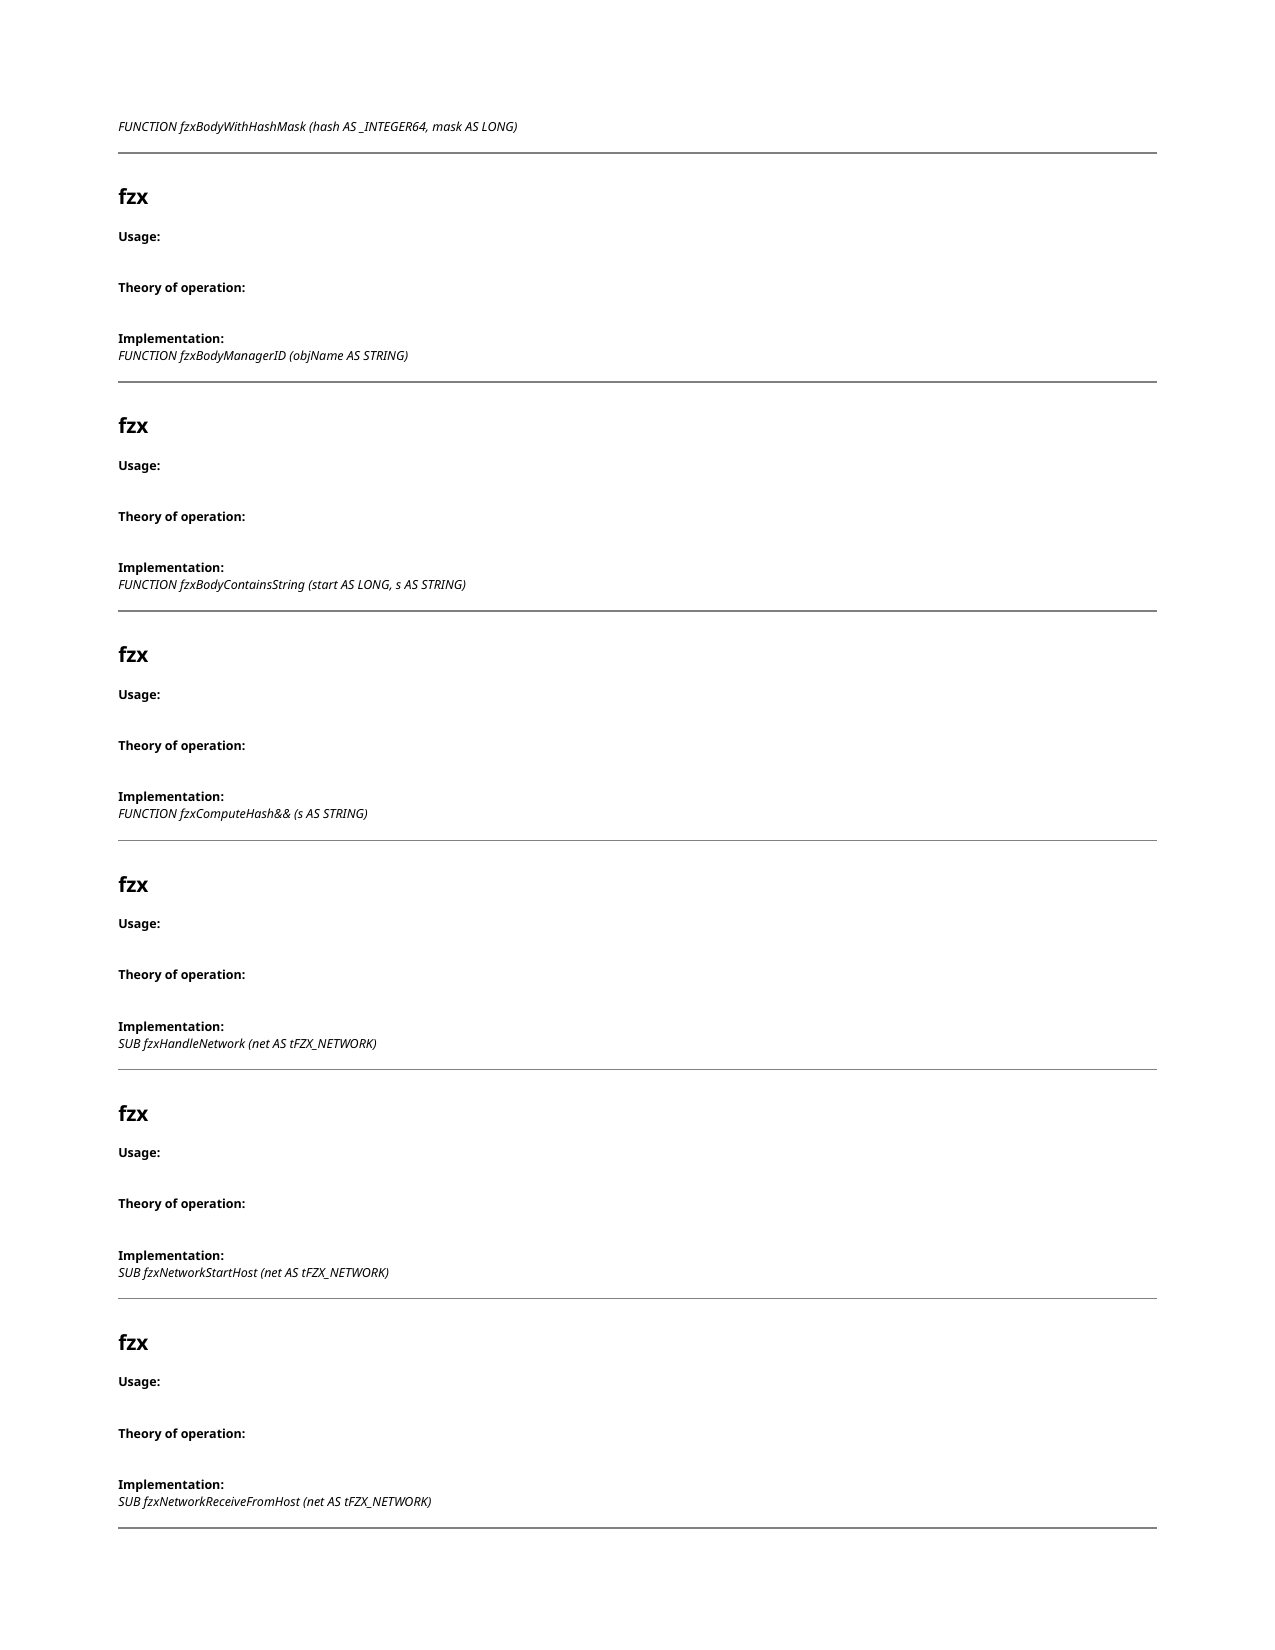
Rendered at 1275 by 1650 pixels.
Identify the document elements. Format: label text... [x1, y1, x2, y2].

text Theory of operation: [118, 508, 1157, 525]
text Usage: [118, 915, 1157, 932]
text fzx [118, 1328, 1157, 1356]
text SUB fzxNetworkStartHost (net AS tFZX_NETWORK) [118, 1264, 1157, 1281]
text Usage: [118, 1373, 1157, 1391]
text Implementation: [118, 1476, 1157, 1493]
text Implementation: [118, 1247, 1157, 1264]
text Usage: [118, 1144, 1157, 1161]
text FUNCTION fzxBodyWithHashMask (hash AS _INTEGER64, mask AS LONG) [118, 118, 1157, 135]
text Theory of operation: [118, 279, 1157, 296]
text fzx [118, 411, 1157, 440]
text Implementation: [118, 330, 1157, 347]
text Usage: [118, 457, 1157, 474]
text Theory of operation: [118, 1425, 1157, 1442]
text fzx [118, 1099, 1157, 1127]
text Theory of operation: [118, 966, 1157, 983]
text Implementation: [118, 788, 1157, 806]
text SUB fzxHandleNetwork (net AS tFZX_NETWORK) [118, 1035, 1157, 1052]
text fzx [118, 641, 1157, 669]
text Usage: [118, 686, 1157, 703]
text Usage: [118, 228, 1157, 245]
text SUB fzxNetworkReceiveFromHost (net AS tFZX_NETWORK) [118, 1493, 1157, 1510]
text fzx [118, 870, 1157, 898]
text FUNCTION fzxBodyContainsString (start AS LONG, s AS STRING) [118, 576, 1157, 593]
text fzx [118, 182, 1157, 211]
text Theory of operation: [118, 1196, 1157, 1213]
text FUNCTION fzxBodyManagerID (objName AS STRING) [118, 347, 1157, 364]
text Implementation: [118, 559, 1157, 576]
text FUNCTION fzxComputeHash&& (s AS STRING) [118, 806, 1157, 823]
text Implementation: [118, 1018, 1157, 1035]
text Theory of operation: [118, 737, 1157, 754]
